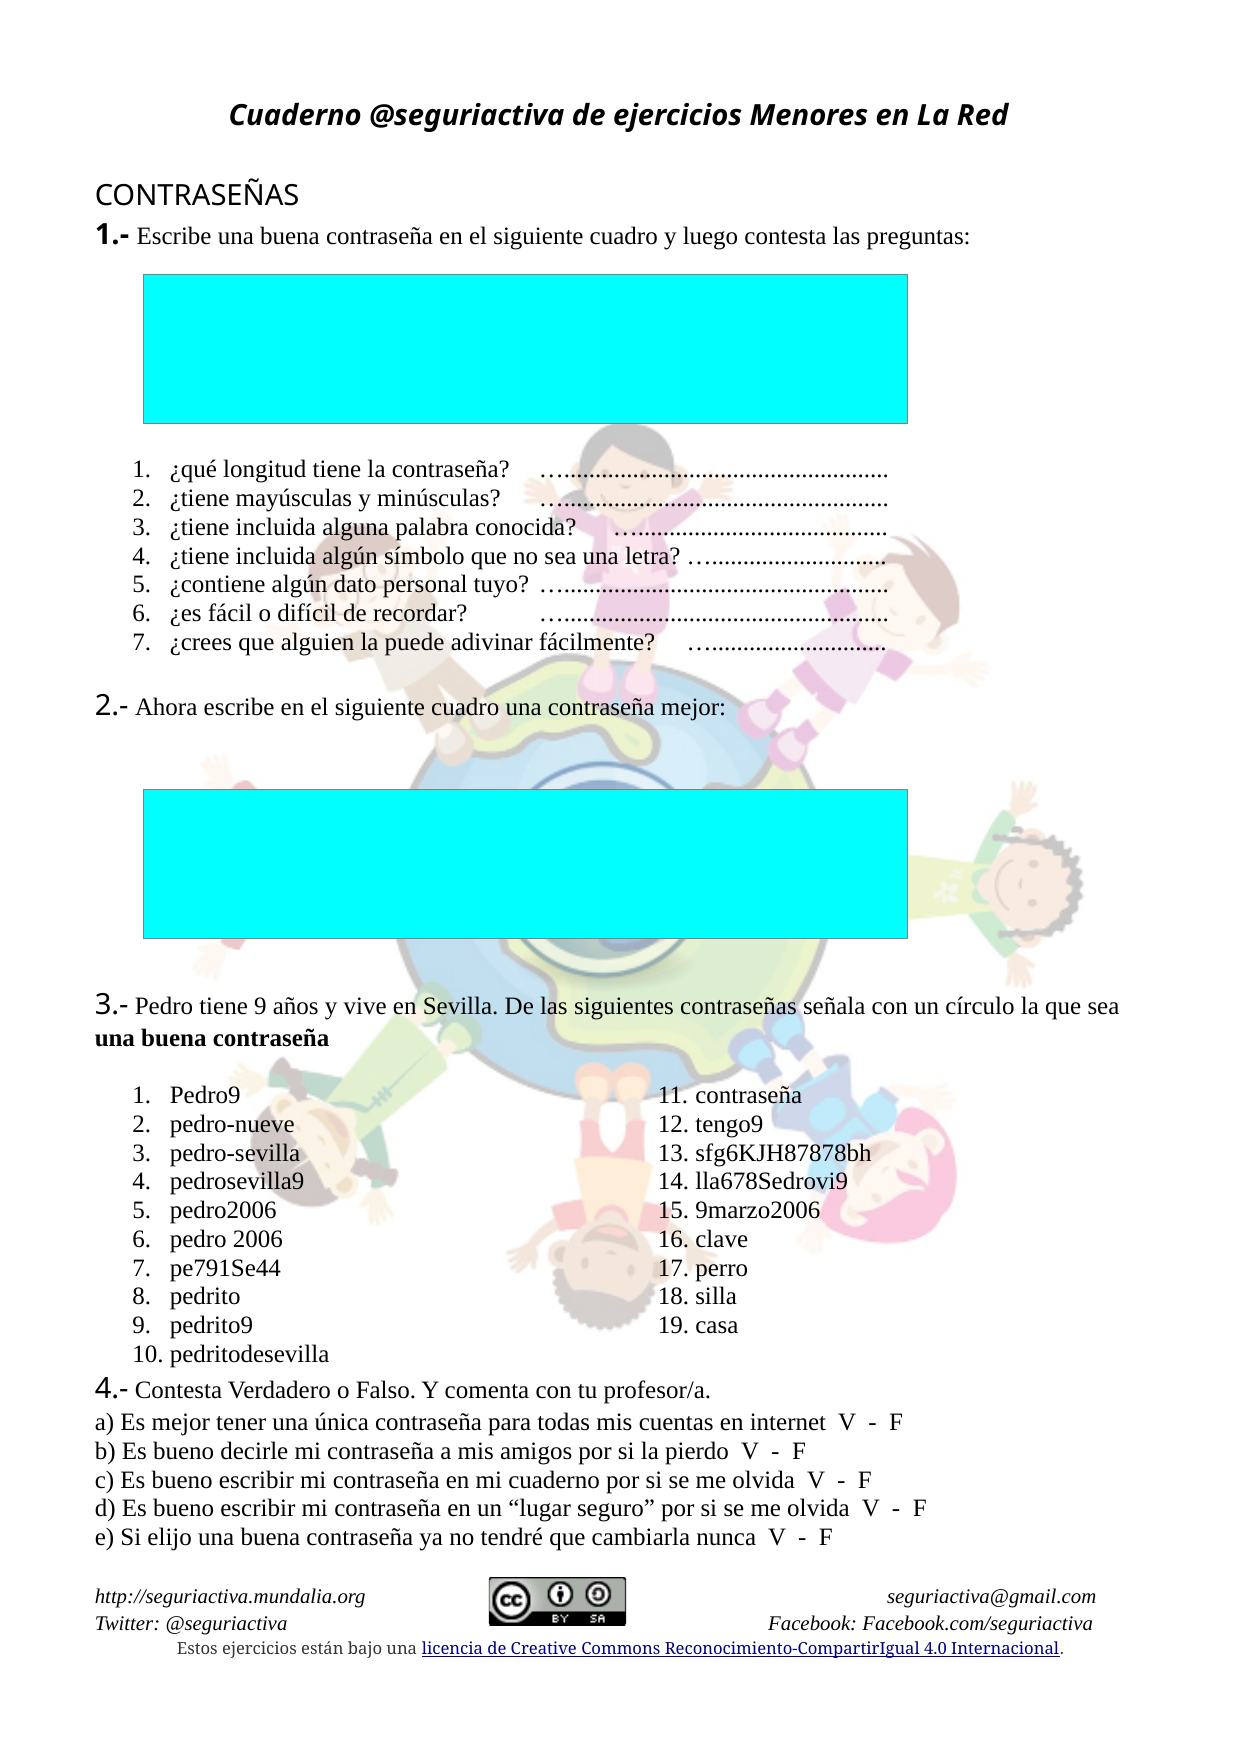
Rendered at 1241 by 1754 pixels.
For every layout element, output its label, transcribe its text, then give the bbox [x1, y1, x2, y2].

picture [488, 1577, 627, 1626]
list contraseña [658, 1080, 1146, 1109]
text 3.- Pedro tiene 9 años y vive en Sevilla. De las siguientes contraseñas señala con un círculo la que sea una buena contraseña [94, 983, 1146, 1051]
list perro [658, 1253, 1146, 1281]
list sfg6KJH87878bh [658, 1138, 1146, 1166]
list ¿crees que alguien la puede adivinar fácilmente? …............................ [132, 627, 1146, 656]
list ¿qué longitud tiene la contraseña? ….................................................... [132, 454, 1146, 483]
list ¿es fácil o difícil de recordar? ….................................................... [132, 598, 1146, 627]
text c) Es bueno escribir mi contraseña en mi cuaderno por si se me olvida V - F [94, 1465, 1146, 1493]
text d) Es bueno escribir mi contraseña en un “lugar seguro” por si se me olvida V - F [94, 1493, 1146, 1522]
list clave [658, 1224, 1146, 1253]
list pedro 2006 [132, 1224, 620, 1253]
list pedrito9 [132, 1310, 620, 1339]
list casa [658, 1310, 1146, 1339]
picture [268, 656, 972, 684]
list silla [658, 1281, 1146, 1310]
list tengo9 [658, 1109, 1146, 1138]
list pedrito [132, 1281, 620, 1310]
picture [268, 1051, 972, 1218]
list pedro2006 [132, 1195, 620, 1224]
list pedro-sevilla [132, 1138, 620, 1166]
list ¿tiene incluida alguna palabra conocida? …........................................ [132, 512, 1146, 541]
text e) Si elijo una buena contraseña ya no tendré que cambiarla nunca V - F [94, 1522, 1146, 1551]
list lla678Sedrovi9 [658, 1166, 1146, 1195]
picture [268, 724, 972, 983]
list Pedro9 [132, 1080, 620, 1109]
list ¿tiene mayúsculas y minúsculas? ….................................................... [132, 483, 1146, 512]
list pe791Se44 [132, 1253, 620, 1281]
text a) Es mejor tener una única contraseña para todas mis cuentas en internet V - F [94, 1407, 1146, 1436]
list pedro-nueve [132, 1109, 620, 1138]
list pedrosevilla9 [132, 1166, 620, 1195]
text CONTRASEÑAS [94, 174, 1146, 213]
text 1.- Escribe una buena contraseña en el siguiente cuadro y luego contesta las preguntas: [94, 213, 1146, 253]
list ¿contiene algún dato personal tuyo? ….................................................... [132, 569, 1146, 598]
text 2.- Ahora escribe en el siguiente cuadro una contraseña mejor: [94, 684, 1146, 724]
text Cuaderno @seguriactiva de ejercicios Menores en La Red [94, 94, 1146, 134]
text b) Es bueno decirle mi contraseña a mis amigos por si la pierdo V - F [94, 1436, 1146, 1465]
list 9marzo2006 [658, 1195, 1146, 1224]
list ¿tiene incluida algún símbolo que no sea una letra? …............................ [132, 541, 1146, 569]
list pedritodesevilla [132, 1339, 620, 1368]
text 4.- Contesta Verdadero o Falso. Y comenta con tu profesor/a. [94, 1368, 1146, 1407]
